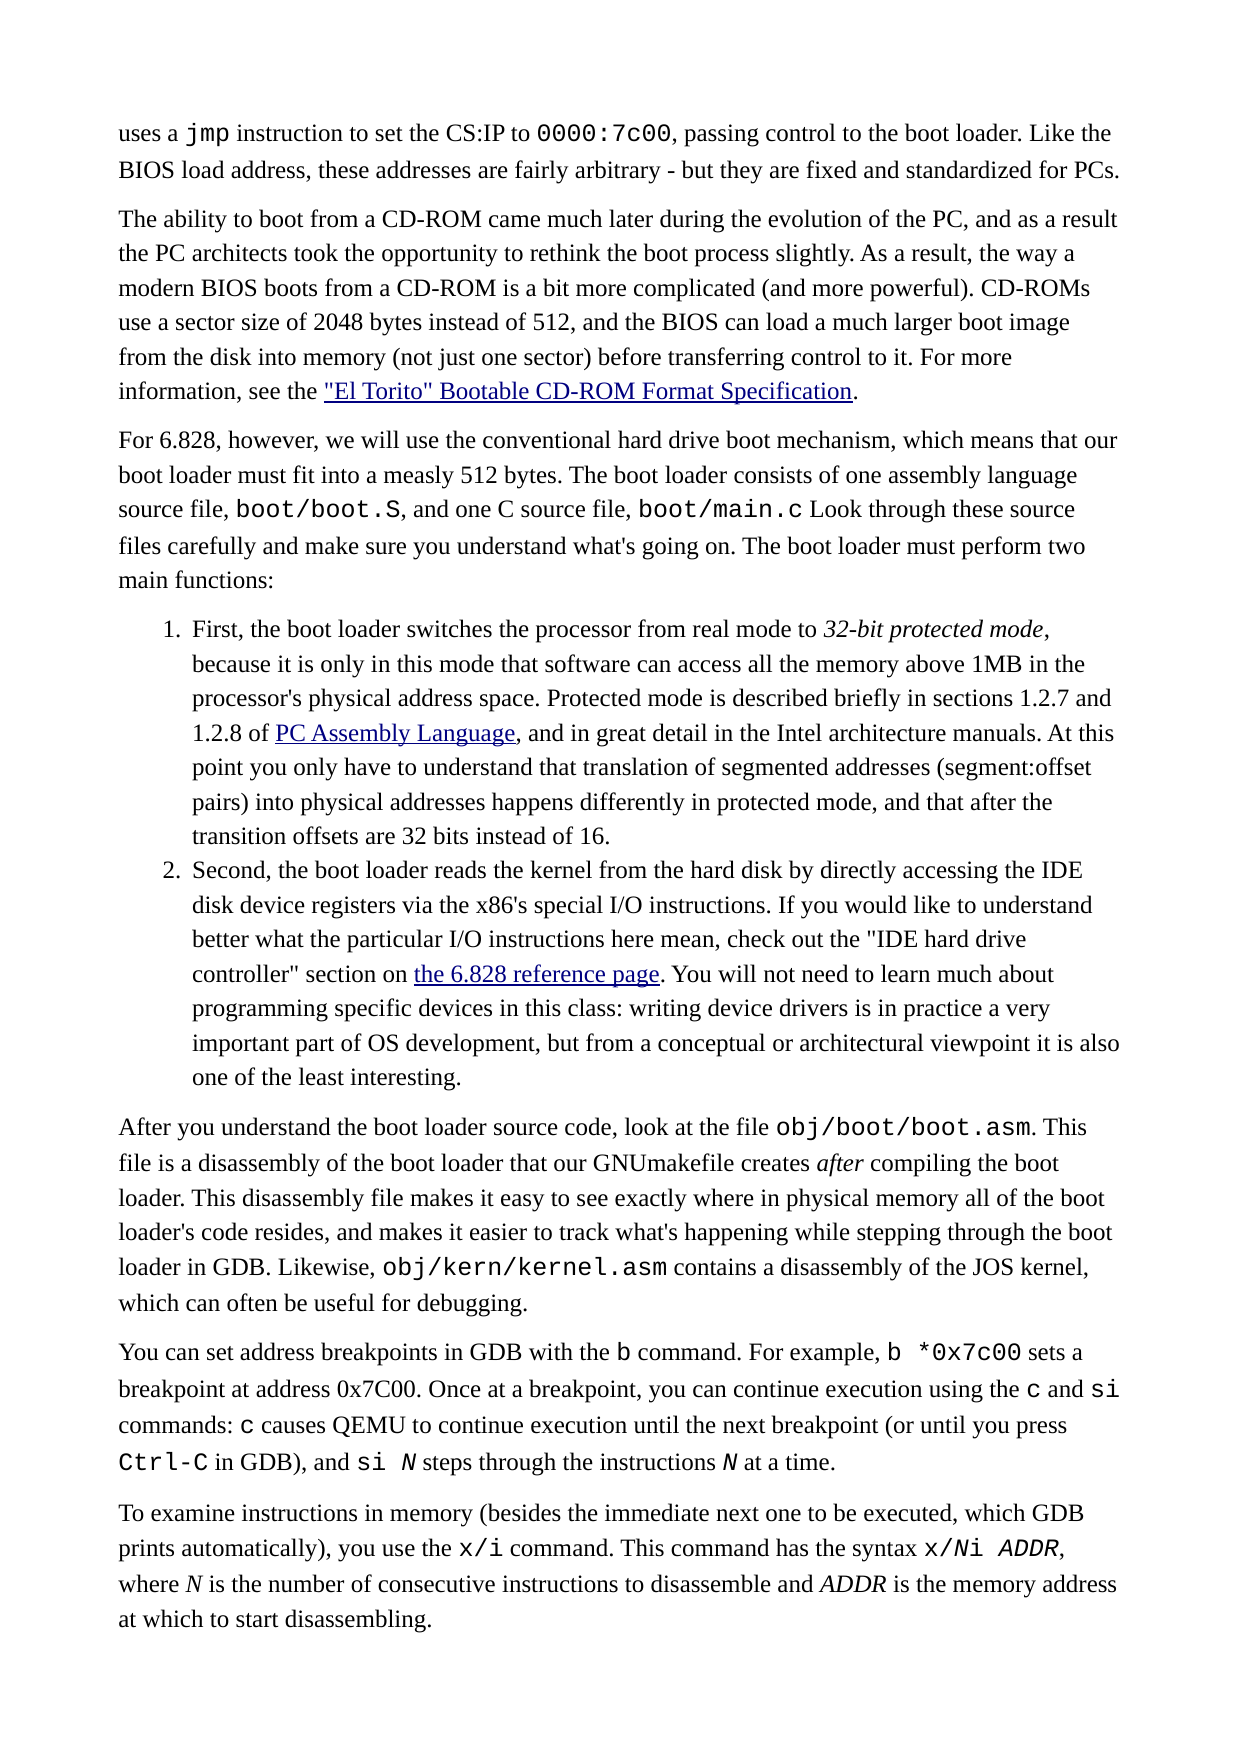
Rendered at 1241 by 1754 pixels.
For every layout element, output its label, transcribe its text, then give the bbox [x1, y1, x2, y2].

text After you understand the boot loader source code, look at the file obj/boot/boot.asm. This file is a disassembly of the boot loader that our GNUmakefile creates after compiling the boot loader. This disassembly file makes it easy to see exactly where in physical memory all of the boot loader's code resides, and makes it easier to track what's happening while stepping through the boot loader in GDB. Likewise, obj/kern/kernel.asm contains a disassembly of the JOS kernel, which can often be useful for debugging. [118, 1112, 1122, 1317]
text The ability to boot from a CD-ROM came much later during the evolution of the PC, and as a result the PC architects took the opportunity to rethink the boot process slightly. As a result, the way a modern BIOS boots from a CD-ROM is a bit more complicated (and more powerful). CD-ROMs use a sector size of 2048 bytes instead of 512, and the BIOS can load a much larger boot image from the disk into memory (not just one sector) before transferring control to it. For more information, see the "El Torito" Bootable CD-ROM Format Specification. [118, 204, 1122, 405]
list Second, the boot loader reads the kernel from the hard disk by directly accessing the IDE disk device registers via the x86's special I/O instructions. If you would like to understand better what the particular I/O instructions here mean, check out the "IDE hard drive controller" section on the 6.828 reference page. You will not need to learn much about programming specific devices in this class: writing device drivers is in practice a very important part of OS development, but from a conceptual or architectural viewpoint it is also one of the least interesting. [162, 856, 1122, 1091]
list First, the boot loader switches the processor from real mode to 32-bit protected mode, because it is only in this mode that software can access all the memory above 1MB in the processor's physical address space. Protected mode is described briefly in sections 1.2.7 and 1.2.8 of PC Assembly Language, and in great detail in the Intel architecture manuals. At this point you only have to understand that translation of segmented addresses (segment:offset pairs) into physical addresses happens differently in protected mode, and that after the transition offsets are 32 bits instead of 16. [162, 614, 1122, 850]
text You can set address breakpoints in GDB with the b command. For example, b *0x7c00 sets a breakpoint at address 0x7C00. Once at a breakpoint, you can continue execution using the c and si commands: c causes QEMU to continue execution until the next breakpoint (or until you press Ctrl-C in GDB), and si N steps through the instructions N at a time. [118, 1337, 1122, 1478]
text For 6.828, however, we will use the conventional hard drive boot mechanism, which means that our boot loader must fit into a measly 512 bytes. The boot loader consists of one assembly language source file, boot/boot.S, and one C source file, boot/main.c Look through these source files carefully and make sure you understand what's going on. The boot loader must perform two main functions: [118, 425, 1122, 594]
text uses a jmp instruction to set the CS:IP to 0000:7c00, passing control to the boot loader. Like the BIOS load address, these addresses are fairly arbitrary - but they are fixed and standardized for PCs. [118, 118, 1122, 183]
text To examine instructions in memory (besides the immediate next one to be executed, which GDB prints automatically), you use the x/i command. This command has the syntax x/Ni ADDR, where N is the number of consecutive instructions to disassemble and ADDR is the memory address at which to start disassembling. [118, 1498, 1122, 1633]
